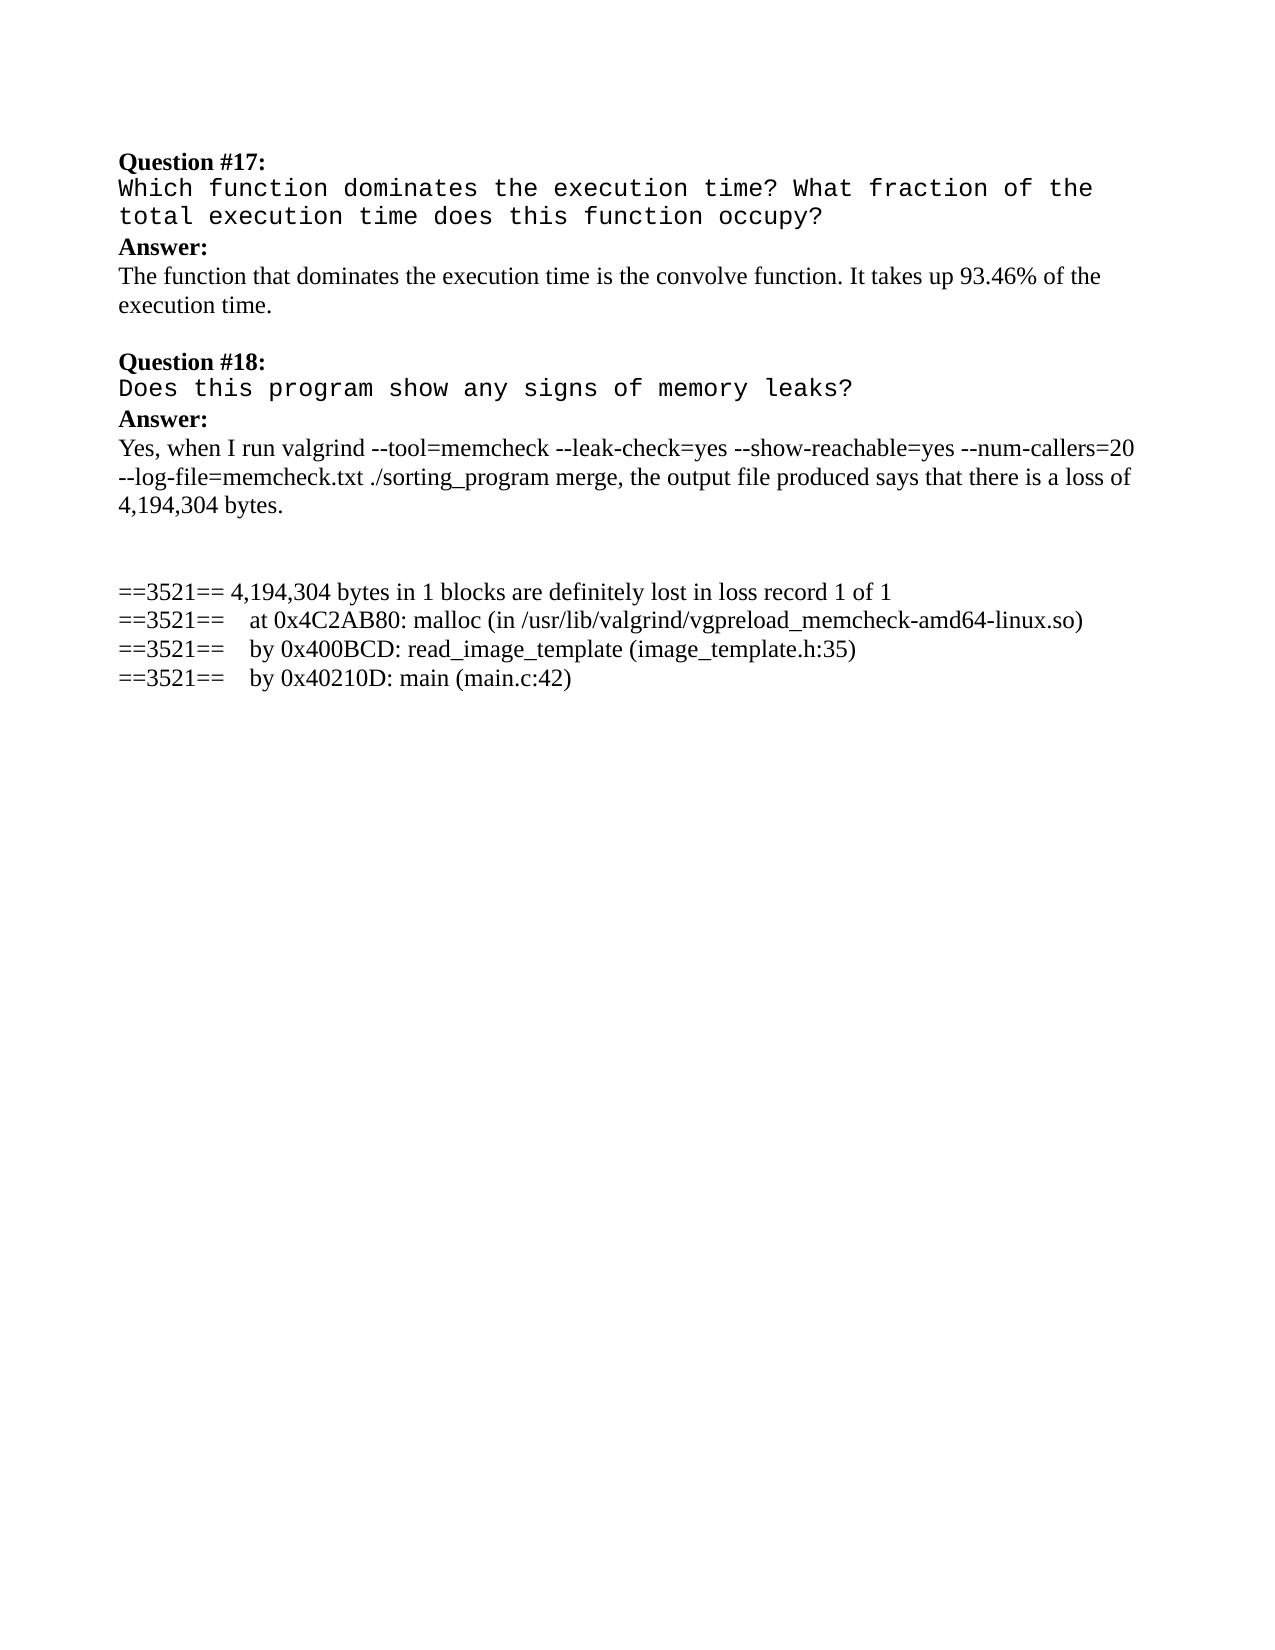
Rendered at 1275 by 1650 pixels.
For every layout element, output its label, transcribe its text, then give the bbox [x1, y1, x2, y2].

text ==3521== at 0x4C2AB80: malloc (in /usr/lib/valgrind/vgpreload_memcheck-amd64-linux.so) [118, 606, 1157, 634]
text Answer: [118, 232, 1157, 261]
text Which function dominates the execution time? What fraction of the total execution time does this function occupy? [118, 176, 1157, 232]
text Answer: [118, 404, 1157, 433]
text Does this program show any signs of memory leaks? [118, 376, 1157, 404]
text Yes, when I run valgrind --tool=memcheck --leak-check=yes --show-reachable=yes --num-callers=20 --log-file=memcheck.txt ./sorting_program merge, the output file produced says that there is a loss of 4,194,304 bytes. [118, 433, 1157, 519]
text ==3521== by 0x40210D: main (main.c:42) [118, 663, 1157, 692]
text ==3521== 4,194,304 bytes in 1 blocks are definitely lost in loss record 1 of 1 [118, 577, 1157, 606]
text Question #17: [118, 147, 1157, 176]
text ==3521== by 0x400BCD: read_image_template (image_template.h:35) [118, 634, 1157, 663]
text The function that dominates the execution time is the convolve function. It takes up 93.46% of the execution time. [118, 261, 1157, 318]
text Question #18: [118, 347, 1157, 376]
